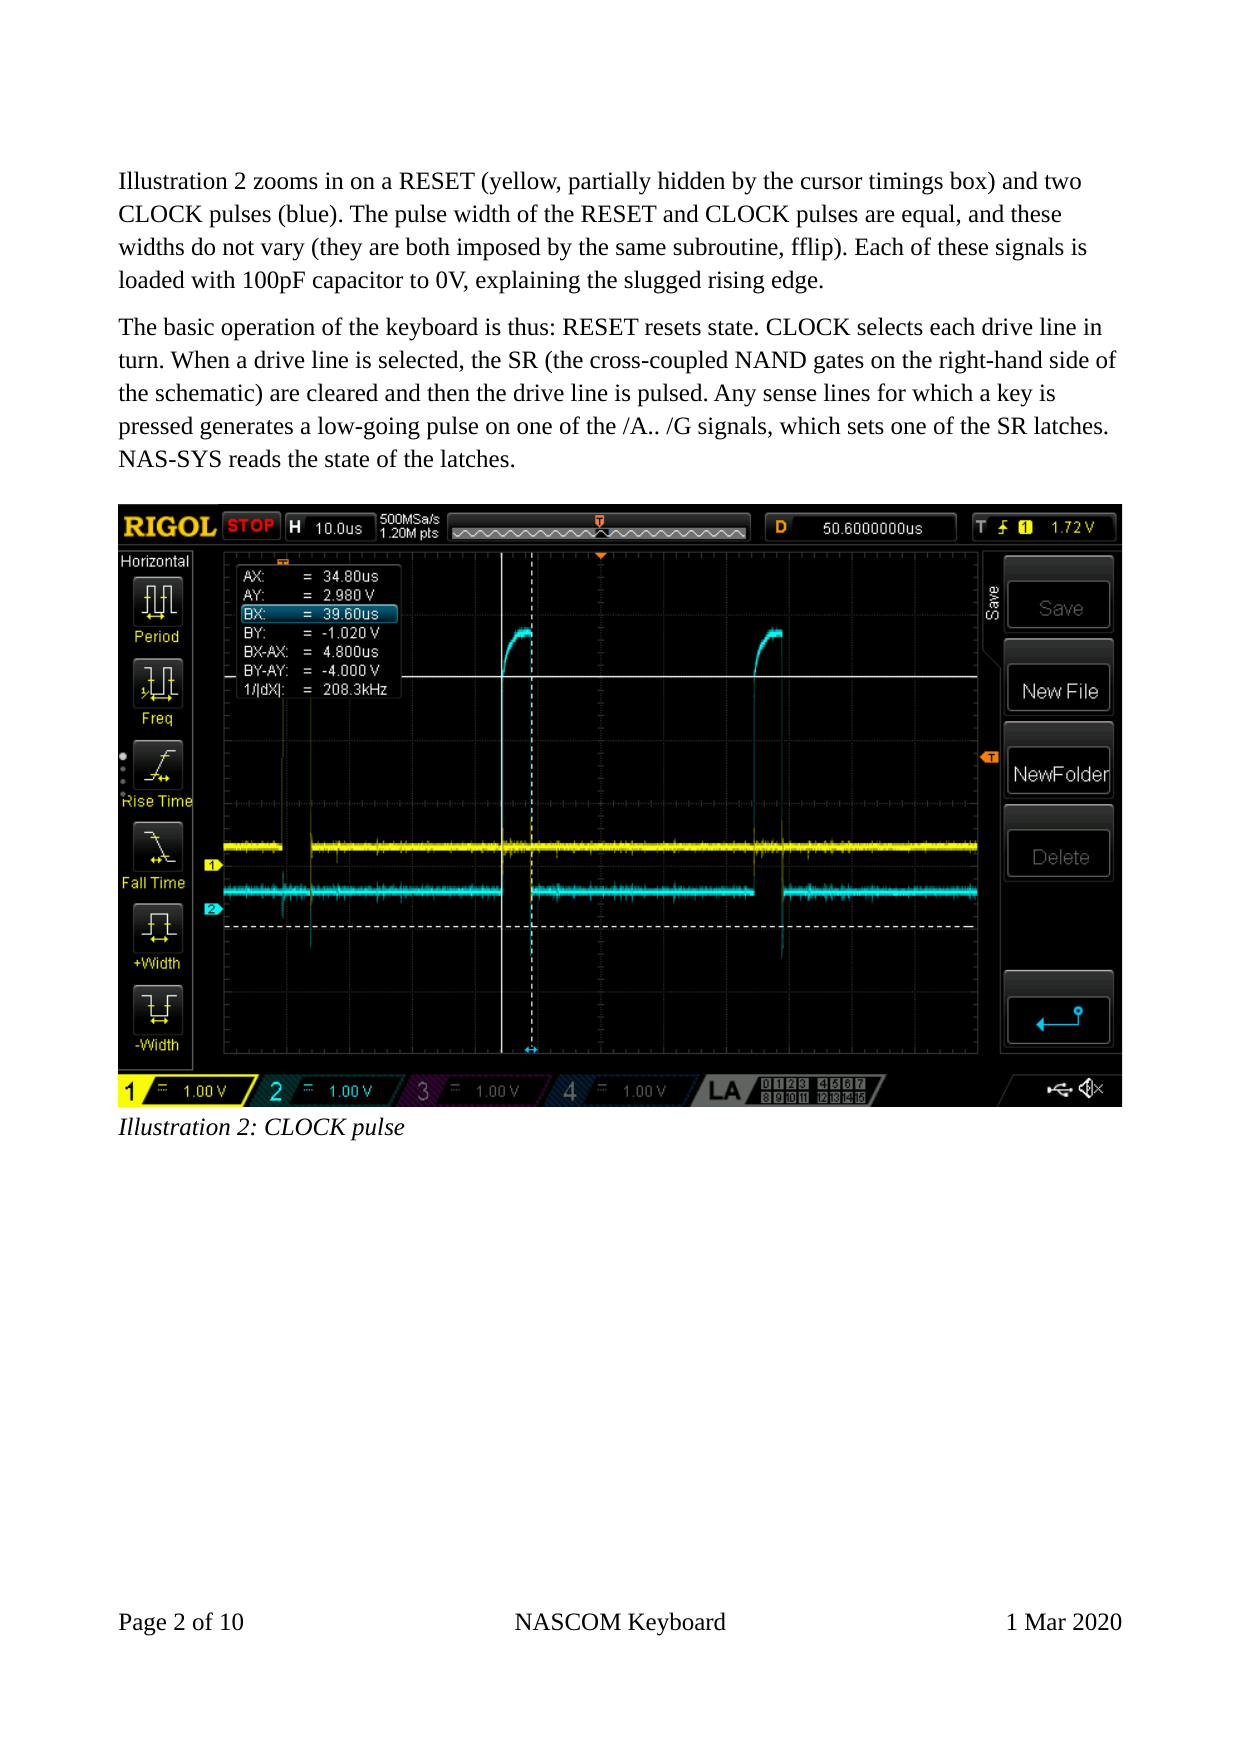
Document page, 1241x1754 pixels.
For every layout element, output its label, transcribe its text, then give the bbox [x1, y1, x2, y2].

text The basic operation of the keyboard is thus: RESET resets state. CLOCK selects each drive line in turn. When a drive line is selected, the SR (the cross-coupled NAND gates on the right-hand side of the schematic) are cleared and then the drive line is pulsed. Any sense lines for which a key is pressed generates a low-going pulse on one of the /A.. /G signals, which sets one of the SR latches. NAS-SYS reads the state of the latches. [118, 312, 1122, 473]
text Illustration 2: CLOCK pulse [118, 1107, 1122, 1141]
text Illustration 2 zooms in on a RESET (yellow, partially hidden by the cursor timings box) and two CLOCK pulses (blue). The pulse width of the RESET and CLOCK pulses are equal, and these widths do not vary (they are both imposed by the same subroutine, fflip). Each of these signals is loaded with 100pF capacitor to 0V, explaining the slugged rising edge. [118, 166, 1122, 293]
picture [118, 504, 1123, 1107]
